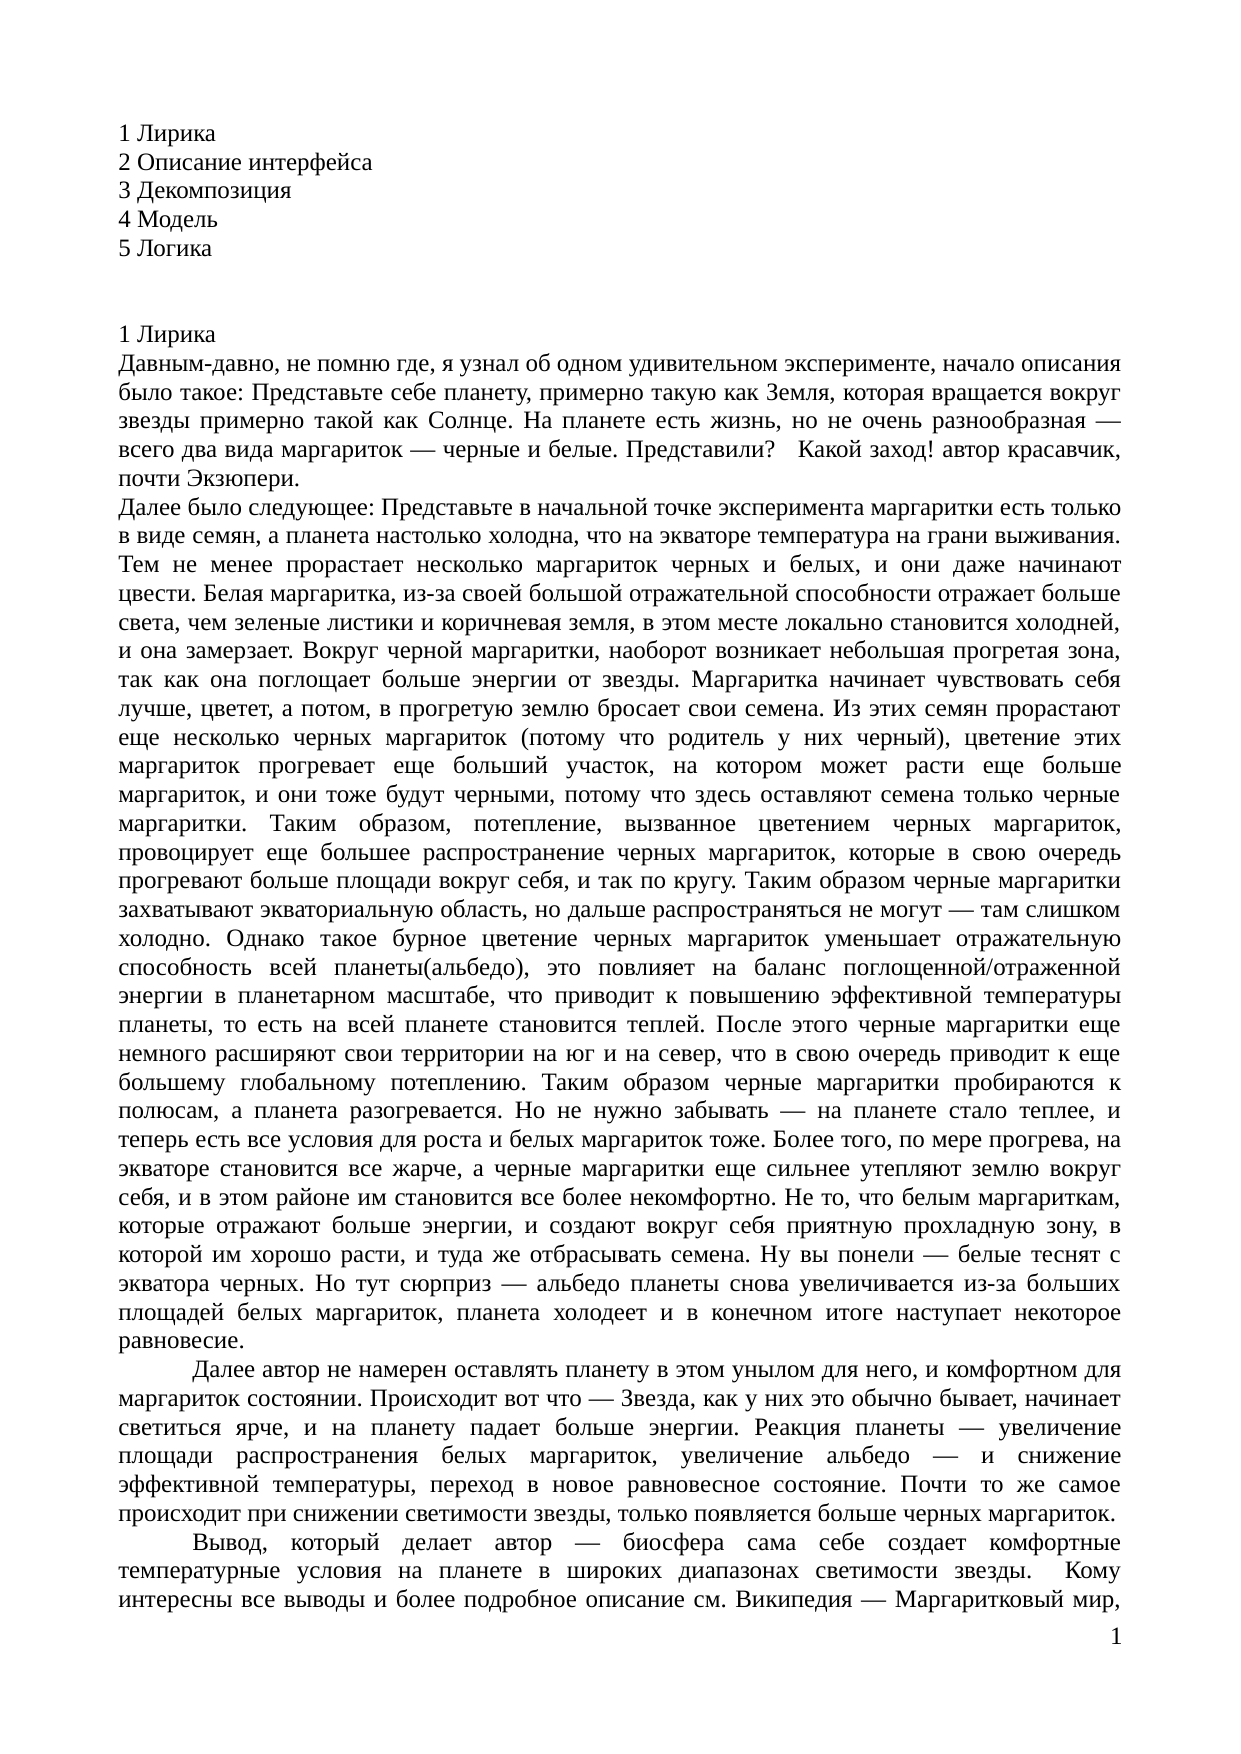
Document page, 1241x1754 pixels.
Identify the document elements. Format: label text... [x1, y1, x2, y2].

text Далее автор не намерен оставлять планету в этом унылом для него, и комфортном для маргариток состоянии. Происходит вот что — Звезда, как у них это обычно бывает, начинает светиться ярче, и на планету падает больше энергии. Реакция планеты — увеличение площади распространения белых маргариток, увеличение альбедо — и снижение эффективной температуры, переход в новое равновесное состояние. Почти то же самое происходит при снижении светимости звезды, только появляется больше черных маргариток. [118, 1354, 1122, 1527]
text 5 Логика [118, 233, 1122, 262]
text 2 Описание интерфейса [118, 147, 1122, 176]
text 4 Модель [118, 204, 1122, 233]
text Давным-давно, не помню где, я узнал об одном удивительном эксперименте, начало описания было такое: Представьте себе планету, примерно такую как Земля, которая вращается вокруг звезды примерно такой как Солнце. На планете есть жизнь, но не очень разнообразная — всего два вида маргариток — черные и белые. Представили? Какой заход! автор красавчик, почти Экзюпери. [118, 348, 1122, 492]
text 1 Лирика [118, 319, 1122, 348]
text Далее было следующее: Представьте в начальной точке эксперимента маргаритки есть только в виде семян, а планета настолько холодна, что на экваторе температура на грани выживания. Тем не менее прорастает несколько маргариток черных и белых, и они даже начинают цвести. Белая маргаритка, из-за своей большой отражательной способности отражает больше света, чем зеленые листики и коричневая земля, в этом месте локально становится холодней, и она замерзает. Вокруг черной маргаритки, наоборот возникает небольшая прогретая зона, так как она поглощает больше энергии от звезды. Маргаритка начинает чувствовать себя лучше, цветет, а потом, в прогретую землю бросает свои семена. Из этих семян прорастают еще несколько черных маргариток (потому что родитель у них черный), цветение этих маргариток прогревает еще больший участок, на котором может расти еще больше маргариток, и они тоже будут черными, потому что здесь оставляют семена только черные маргаритки. Таким образом, потепление, вызванное цветением черных маргариток, провоцирует еще большее распространение черных маргариток, которые в свою очередь прогревают больше площади вокруг себя, и так по кругу. Таким образом черные маргаритки захватывают экваториальную область, но дальше распространяться не могут — там слишком холодно. Однако такое бурное цветение черных маргариток уменьшает отражательную способность всей планеты(альбедо), это повлияет на баланс поглощенной/отраженной энергии в планетарном масштабе, что приводит к повышению эффективной температуры планеты, то есть на всей планете становится теплей. После этого черные маргаритки еще немного расширяют свои территории на юг и на север, что в свою очередь приводит к еще большему глобальному потеплению. Таким образом черные маргаритки пробираются к полюсам, а планета разогревается. Но не нужно забывать — на планете стало теплее, и теперь есть все условия для роста и белых маргариток тоже. Более того, по мере прогрева, на экваторе становится все жарче, а черные маргаритки еще сильнее утепляют землю вокруг себя, и в этом районе им становится все более некомфортно. Не то, что белым маргариткам, которые отражают больше энергии, и создают вокруг себя приятную прохладную зону, в которой им хорошо расти, и туда же отбрасывать семена. Ну вы понели — белые теснят с экватора черных. Но тут сюрприз — альбедо планеты снова увеличивается из-за больших площадей белых маргариток, планета холодеет и в конечном итоге наступает некоторое равновесие. [118, 492, 1122, 1354]
text Вывод, который делает автор — биосфера сама себе создает комфортные температурные условия на планете в широких диапазонах светимости звезды. Кому интересны все выводы и более подробное описание см. Википедия — Маргаритковый мир, [118, 1527, 1122, 1613]
text 1 Лирика [118, 118, 1122, 147]
text 3 Декомпозиция [118, 176, 1122, 204]
